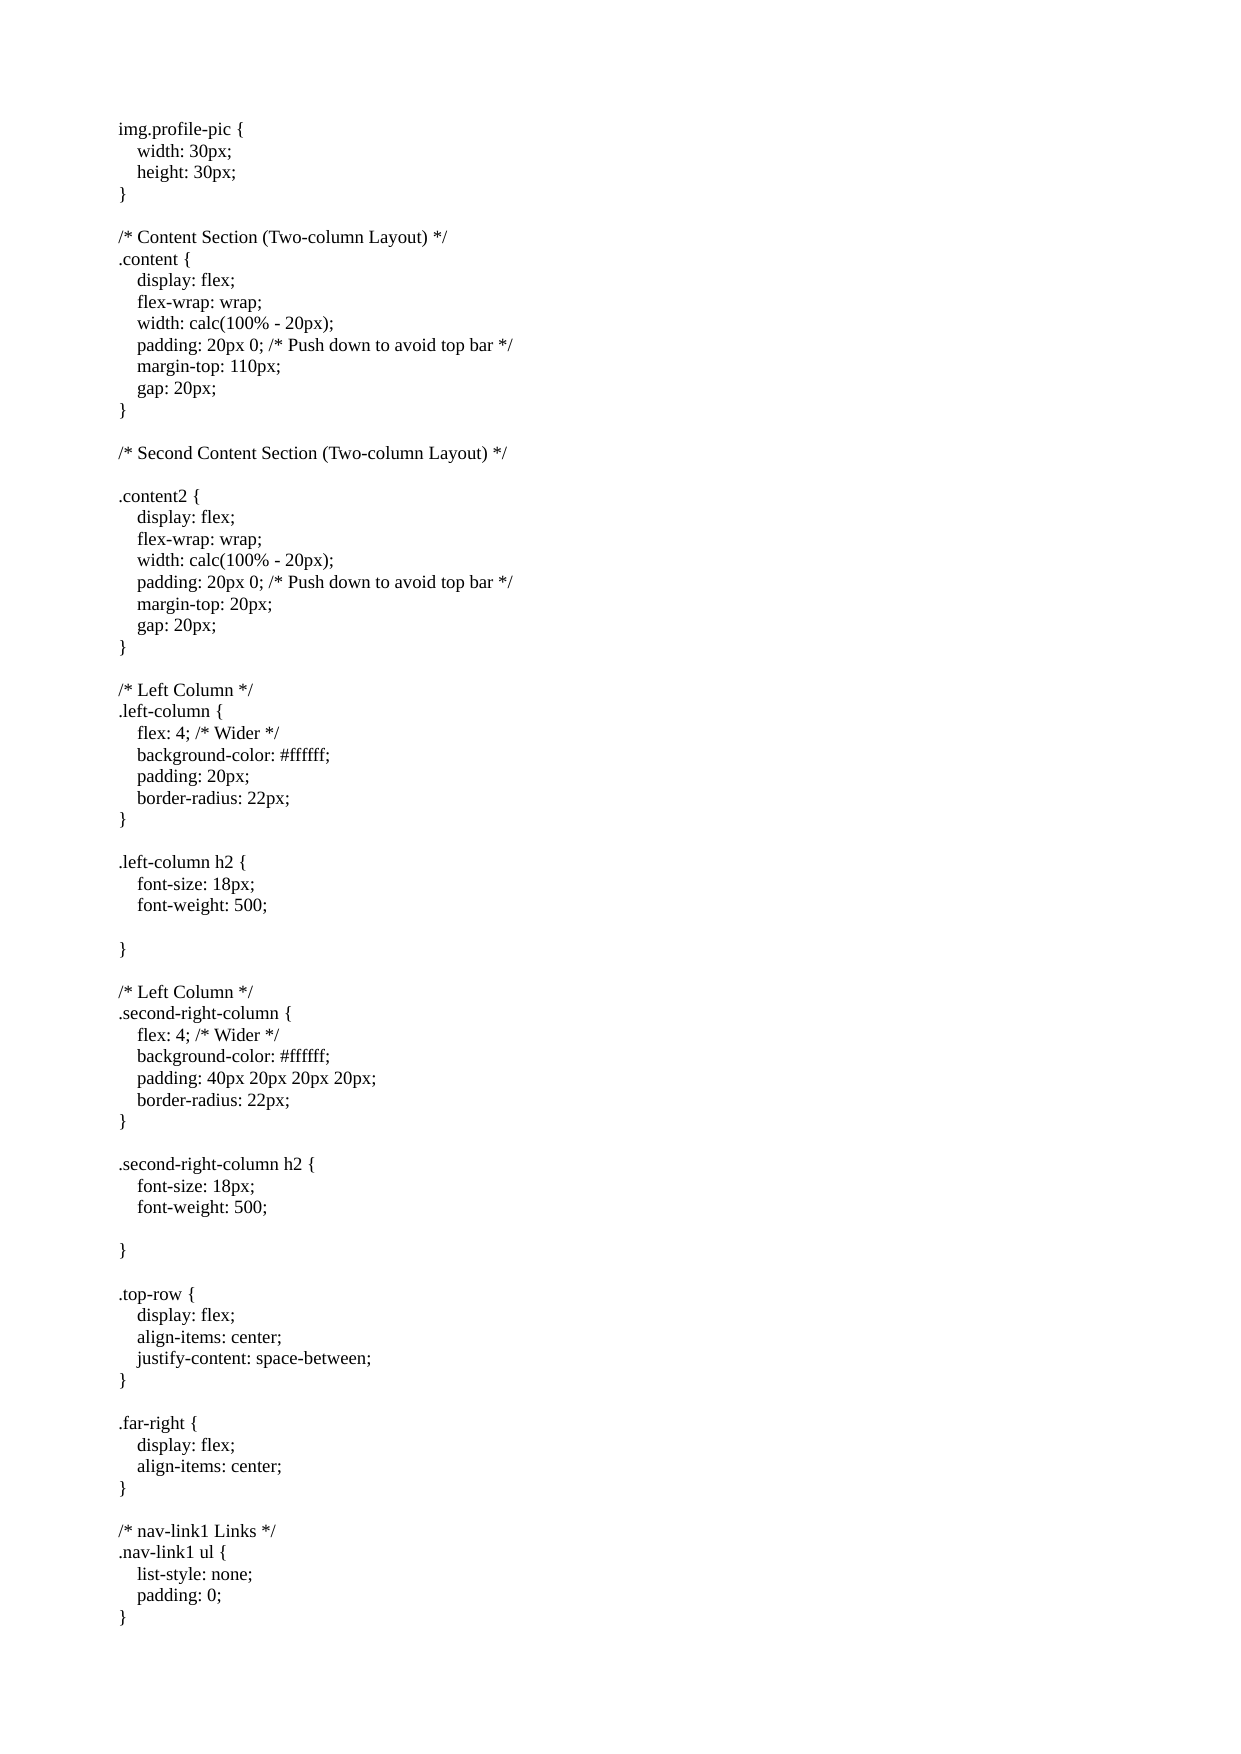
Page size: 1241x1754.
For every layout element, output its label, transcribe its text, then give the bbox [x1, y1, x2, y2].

text /* Left Column */ [118, 679, 1122, 700]
text margin-top: 110px; [118, 355, 1122, 377]
text border-radius: 22px; [118, 787, 1122, 808]
text align-items: center; [118, 1326, 1122, 1347]
text .second-right-column h2 { [118, 1153, 1122, 1175]
text flex-wrap: wrap; [118, 528, 1122, 549]
text font-weight: 500; [118, 1196, 1122, 1218]
text padding: 20px 0; /* Push down to avoid top bar */ [118, 334, 1122, 355]
text align-items: center; [118, 1455, 1122, 1477]
text width: calc(100% - 20px); [118, 312, 1122, 334]
text flex: 4; /* Wider */ [118, 722, 1122, 743]
text font-size: 18px; [118, 873, 1122, 894]
text display: flex; [118, 1433, 1122, 1455]
text width: 30px; [118, 140, 1122, 161]
text } [118, 1369, 1122, 1390]
text font-size: 18px; [118, 1175, 1122, 1196]
text margin-top: 20px; [118, 592, 1122, 614]
text .far-right { [118, 1412, 1122, 1433]
text list-style: none; [118, 1563, 1122, 1584]
text padding: 0; [118, 1584, 1122, 1606]
text background-color: #ffffff; [118, 1045, 1122, 1067]
text height: 30px; [118, 161, 1122, 183]
text .content2 { [118, 485, 1122, 506]
text } [118, 636, 1122, 657]
text .content { [118, 247, 1122, 269]
text padding: 20px; [118, 765, 1122, 787]
text /* Left Column */ [118, 981, 1122, 1002]
text } [118, 398, 1122, 420]
text width: calc(100% - 20px); [118, 549, 1122, 571]
text } [118, 1110, 1122, 1132]
text } [118, 1606, 1122, 1627]
text } [118, 937, 1122, 959]
text } [118, 183, 1122, 204]
text .left-column { [118, 700, 1122, 722]
text display: flex; [118, 269, 1122, 291]
text } [118, 1477, 1122, 1498]
text display: flex; [118, 506, 1122, 528]
text /* Content Section (Two-column Layout) */ [118, 226, 1122, 247]
text border-radius: 22px; [118, 1088, 1122, 1110]
text gap: 20px; [118, 614, 1122, 636]
text justify-content: space-between; [118, 1347, 1122, 1369]
text .left-column h2 { [118, 851, 1122, 873]
text display: flex; [118, 1304, 1122, 1326]
text background-color: #ffffff; [118, 743, 1122, 765]
text /* Second Content Section (Two-column Layout) */ [118, 442, 1122, 463]
text font-weight: 500; [118, 894, 1122, 916]
text gap: 20px; [118, 377, 1122, 398]
text padding: 20px 0; /* Push down to avoid top bar */ [118, 571, 1122, 592]
text /* nav-link1 Links */ [118, 1520, 1122, 1541]
text flex-wrap: wrap; [118, 291, 1122, 312]
text .top-row { [118, 1282, 1122, 1304]
text } [118, 1239, 1122, 1261]
text .nav-link1 ul { [118, 1541, 1122, 1563]
text flex: 4; /* Wider */ [118, 1024, 1122, 1045]
text .second-right-column { [118, 1002, 1122, 1024]
text padding: 40px 20px 20px 20px; [118, 1067, 1122, 1088]
text img.profile-pic { [118, 118, 1122, 140]
text } [118, 808, 1122, 830]
